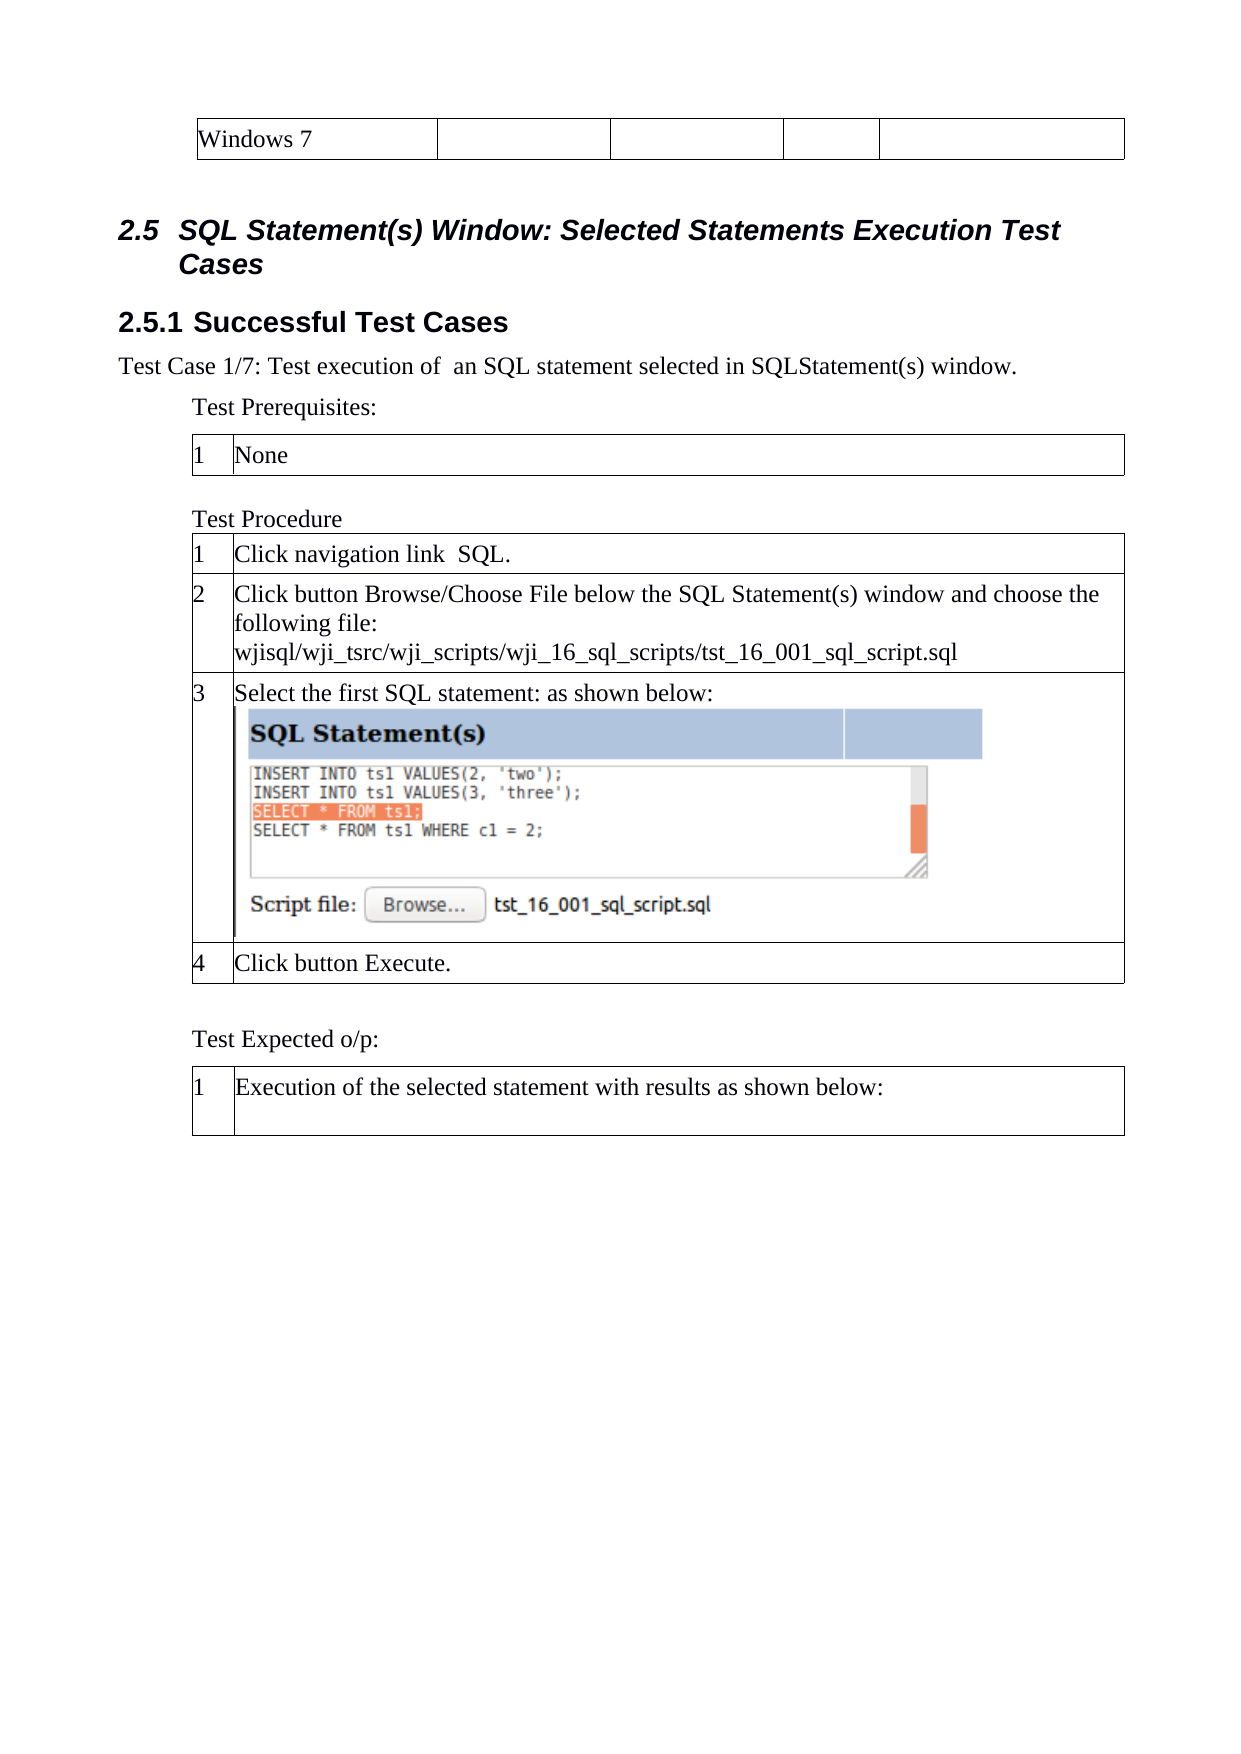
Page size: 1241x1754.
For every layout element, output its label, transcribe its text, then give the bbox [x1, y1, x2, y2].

subtitle SQL Statement(s) Window: Selected Statements Execution Test Cases [118, 213, 1122, 280]
picture [233, 706, 983, 937]
table_cell 3 [193, 673, 233, 942]
table_cell Click button Browse/Choose File below the SQL Statement(s) window and choose the following file: wjisql/wji_tsrc/wji_scripts/wji_16_sql_scripts/tst_16_001_sql_script.sql [234, 574, 1124, 671]
table_cell Click button Execute. [234, 943, 1124, 983]
table_cell Select the first SQL statement: as shown below: [234, 673, 1124, 942]
table_header 1 [193, 1067, 234, 1135]
text Test Procedure [118, 504, 1122, 532]
table_cell [880, 119, 1124, 159]
table_header Execution of the selected statement with results as shown below: [235, 1067, 1124, 1135]
text Test Prerequisites: [118, 392, 1122, 421]
table_cell [784, 119, 879, 159]
table_cell Windows 7 [198, 119, 437, 159]
table_header 1 [193, 435, 233, 474]
table_header 1 [193, 534, 233, 573]
text Test Case 1/7: Test execution of an SQL statement selected in SQLStatement(s) window. [118, 351, 1122, 380]
table_header None [234, 435, 1124, 474]
text Test Expected o/p: [118, 1024, 1122, 1053]
table_cell 2 [193, 574, 233, 671]
table_header Click navigation link SQL. [234, 534, 1124, 573]
table_cell [438, 119, 610, 159]
table_cell [611, 119, 783, 159]
table_cell 4 [193, 943, 233, 983]
subtitle Successful Test Cases [118, 305, 1122, 339]
